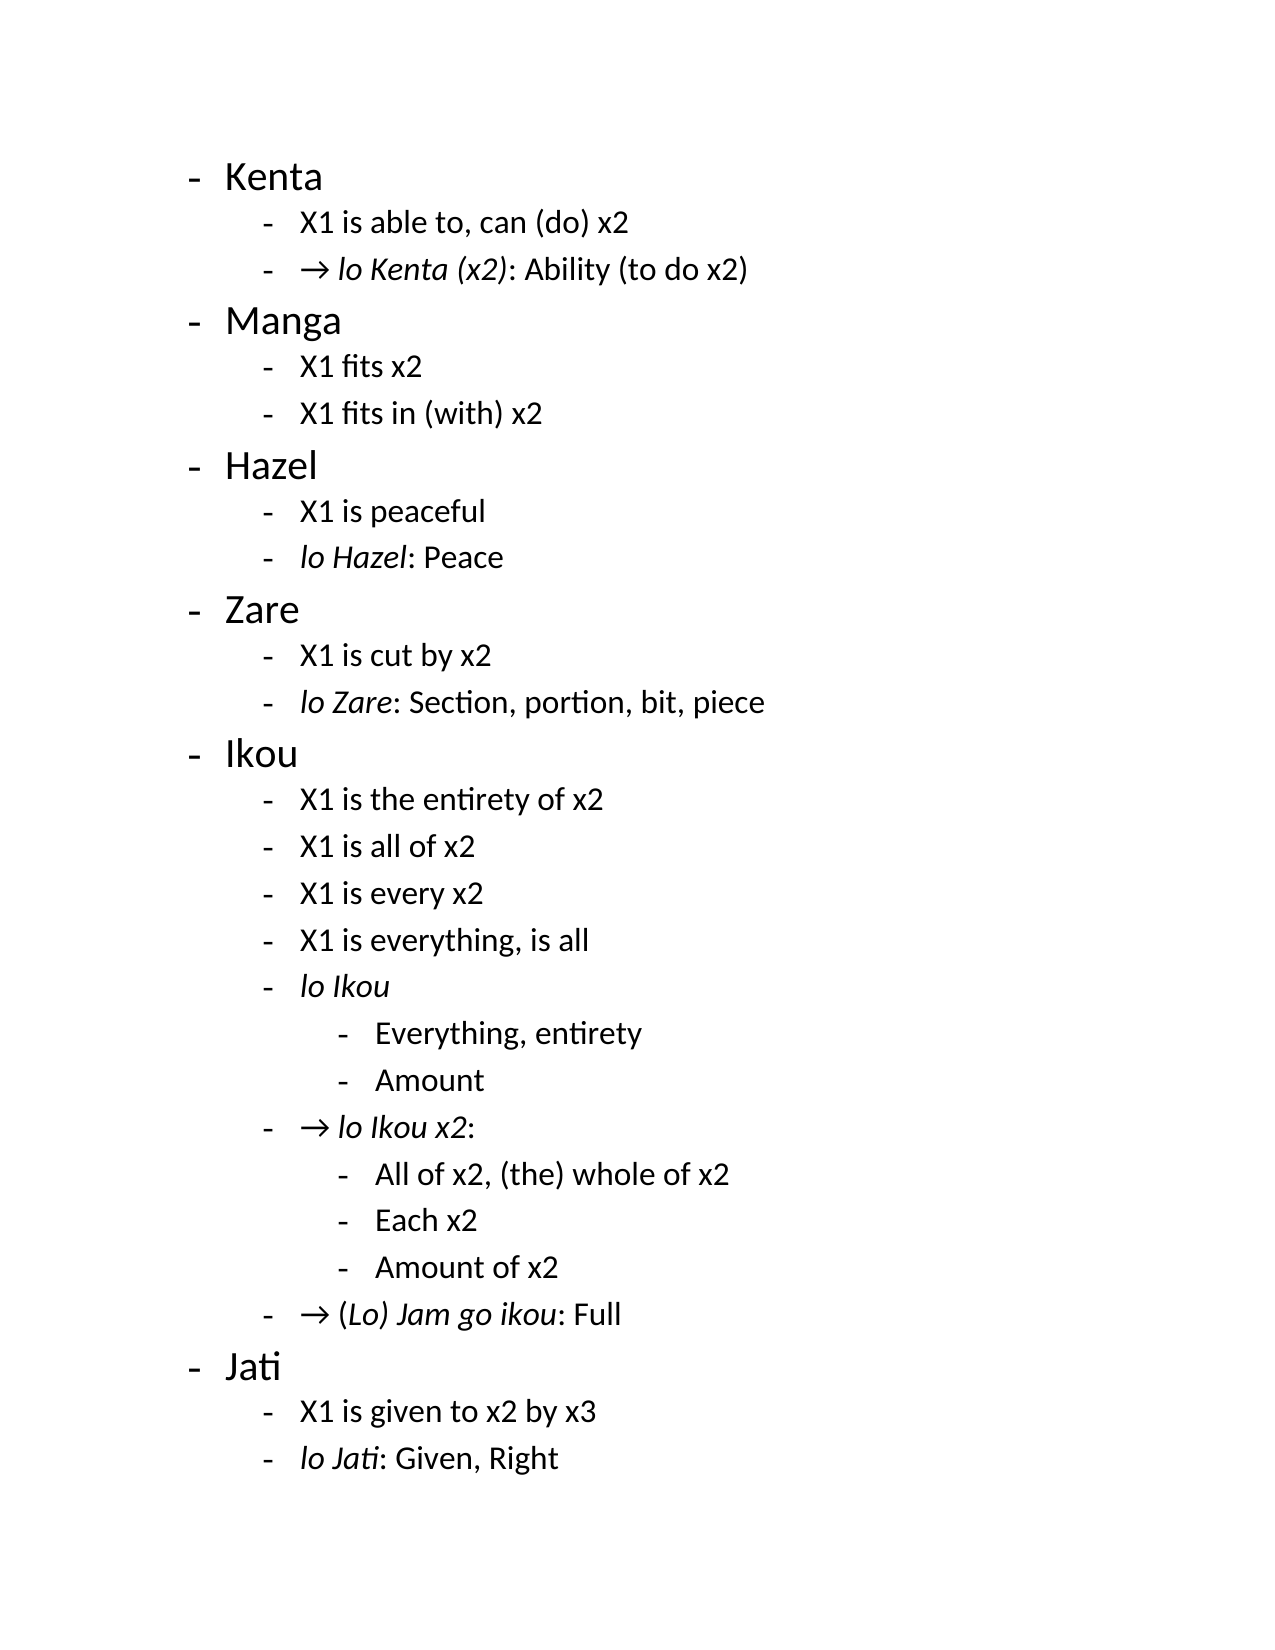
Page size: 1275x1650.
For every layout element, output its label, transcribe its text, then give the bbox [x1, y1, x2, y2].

list Amount [337, 1059, 1125, 1100]
list lo Hazel: Peace [262, 536, 1125, 577]
list lo Jati: Given, Right [262, 1437, 1125, 1478]
list X1 is every x2 [262, 872, 1125, 913]
list Amount of x2 [337, 1246, 1125, 1287]
list X1 is the entirety of x2 [262, 778, 1125, 819]
list X1 is able to, can (do) x2 [262, 201, 1125, 242]
list X1 fits x2 [262, 345, 1125, 386]
list lo Ikou [262, 965, 1125, 1006]
list X1 is everything, is all [262, 919, 1125, 959]
subtitle Kenta [187, 150, 1125, 201]
list X1 is given to x2 by x3 [262, 1390, 1125, 1431]
list Everything, entirety [337, 1012, 1125, 1053]
list All of x2, (the) whole of x2 [337, 1152, 1125, 1193]
list Each x2 [337, 1199, 1125, 1240]
subtitle Ikou [187, 727, 1125, 778]
subtitle Zare [187, 583, 1125, 634]
list X1 is peaceful [262, 489, 1125, 530]
list → lo Kenta (x2): Ability (to do x2) [262, 248, 1125, 288]
list X1 is all of x2 [262, 825, 1125, 866]
list lo Zare: Section, portion, bit, piece [262, 681, 1125, 721]
list → lo Ikou x2: [262, 1106, 1125, 1146]
subtitle Hazel [187, 439, 1125, 489]
list → (Lo) Jam go ikou: Full [262, 1293, 1125, 1333]
subtitle Jati [187, 1339, 1125, 1390]
list X1 is cut by x2 [262, 634, 1125, 675]
list X1 fits in (with) x2 [262, 392, 1125, 433]
subtitle Manga [187, 294, 1125, 345]
